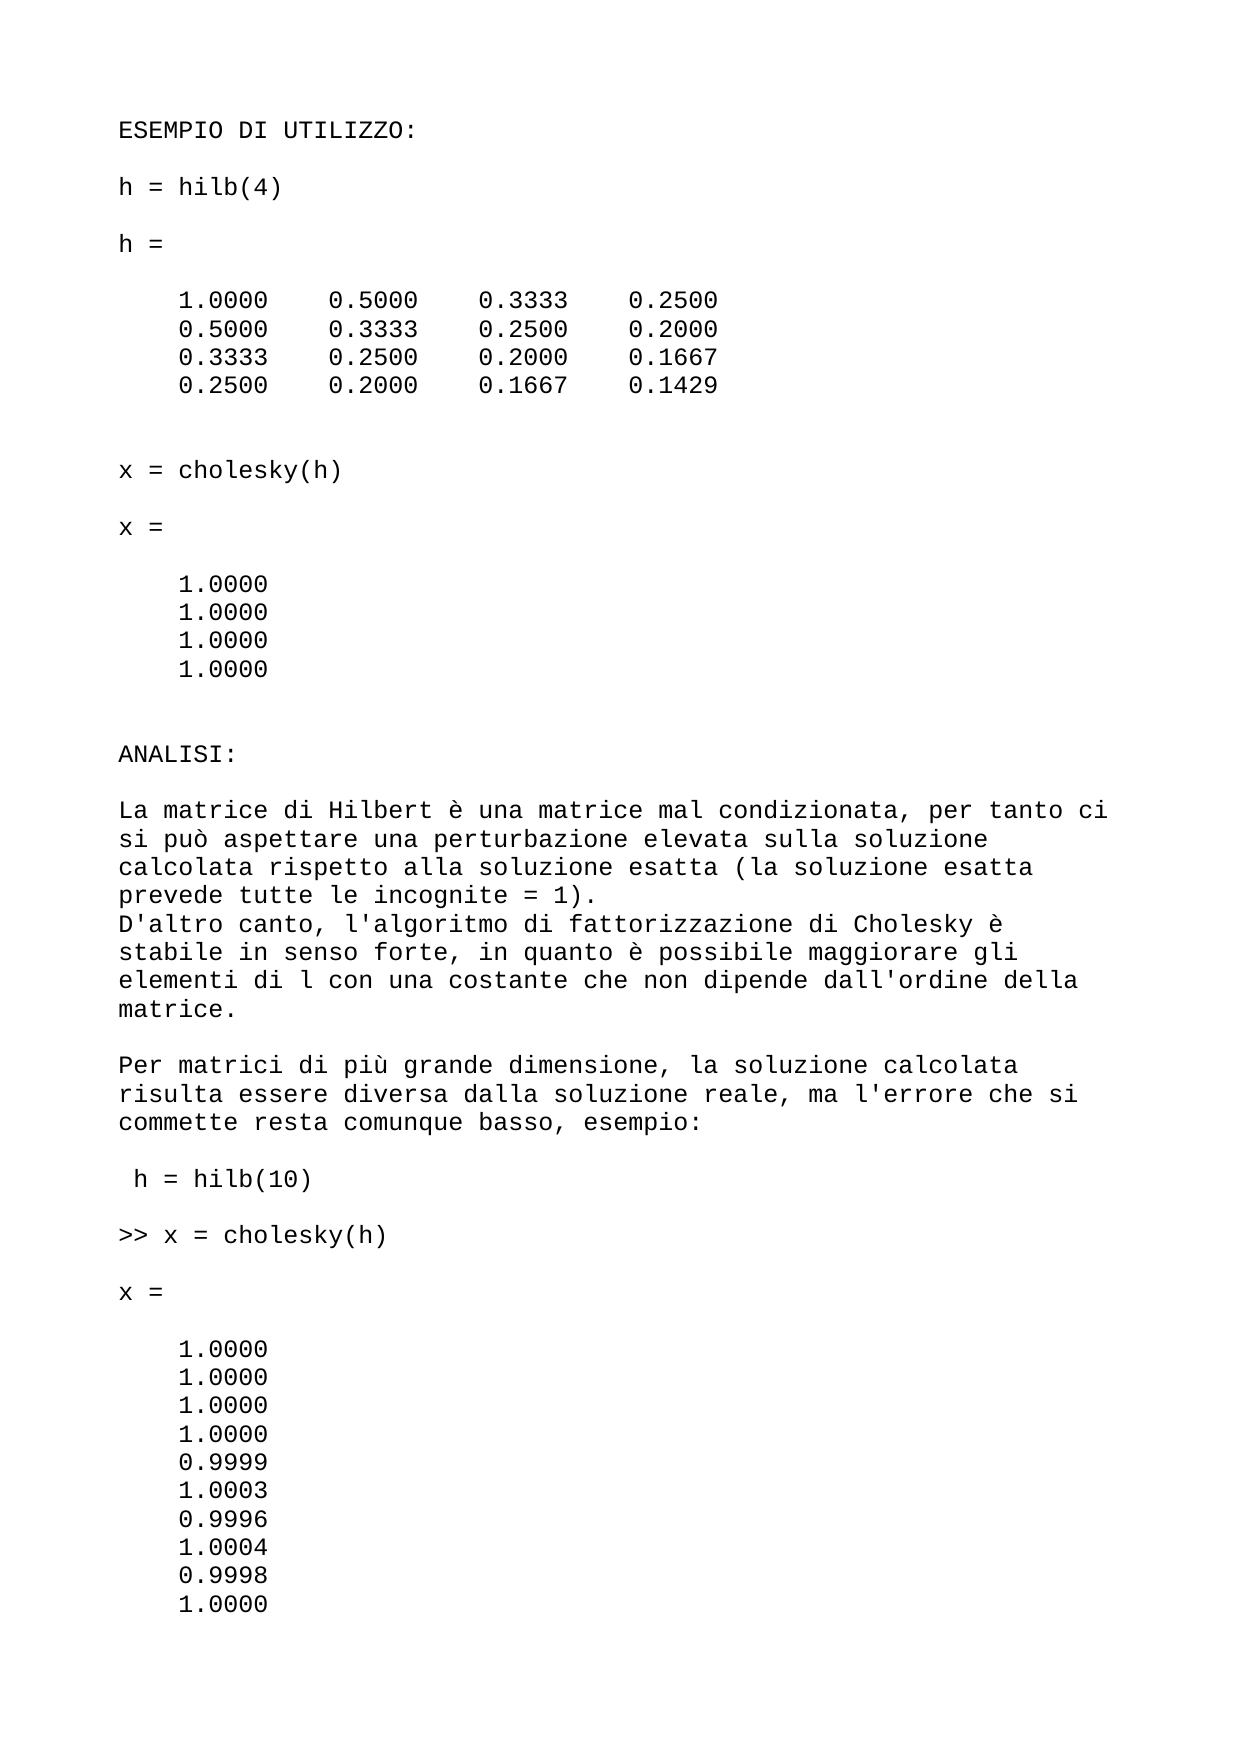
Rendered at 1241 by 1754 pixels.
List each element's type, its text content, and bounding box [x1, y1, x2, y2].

text h = hilb(10) [118, 1166, 1122, 1195]
text 0.2500 0.2000 0.1667 0.1429 [118, 373, 1122, 401]
text x = [118, 1280, 1122, 1308]
text 1.0000 [118, 1591, 1122, 1620]
text 1.0000 [118, 1393, 1122, 1421]
text La matrice di Hilbert è una matrice mal condizionata, per tanto ci si può aspettare una perturbazione elevata sulla soluzione calcolata rispetto alla soluzione esatta (la soluzione esatta prevede tutte le incognite = 1). [118, 798, 1122, 911]
text Per matrici di più grande dimensione, la soluzione calcolata risulta essere diversa dalla soluzione reale, ma l'errore che si commette resta comunque basso, esempio: [118, 1053, 1122, 1138]
text 1.0000 0.5000 0.3333 0.2500 [118, 288, 1122, 316]
text 1.0000 [118, 1421, 1122, 1450]
text 0.9999 [118, 1450, 1122, 1478]
text >> x = cholesky(h) [118, 1223, 1122, 1251]
text 0.9998 [118, 1563, 1122, 1591]
text 1.0000 [118, 571, 1122, 600]
text 1.0000 [118, 1365, 1122, 1393]
text x = [118, 515, 1122, 543]
text 1.0003 [118, 1478, 1122, 1506]
text ANALISI: [118, 741, 1122, 770]
text 1.0000 [118, 1336, 1122, 1365]
text 1.0000 [118, 628, 1122, 656]
text D'altro canto, l'algoritmo di fattorizzazione di Cholesky è stabile in senso forte, in quanto è possibile maggiorare gli elementi di l con una costante che non dipende dall'ordine della matrice. [118, 911, 1122, 1025]
text 0.5000 0.3333 0.2500 0.2000 [118, 316, 1122, 345]
text 1.0000 [118, 600, 1122, 628]
text 1.0000 [118, 656, 1122, 685]
text 0.9996 [118, 1506, 1122, 1535]
text ESEMPIO DI UTILIZZO: [118, 118, 1122, 146]
text x = cholesky(h) [118, 458, 1122, 486]
text h = [118, 231, 1122, 260]
text h = hilb(4) [118, 175, 1122, 203]
text 1.0004 [118, 1535, 1122, 1563]
text 0.3333 0.2500 0.2000 0.1667 [118, 345, 1122, 373]
